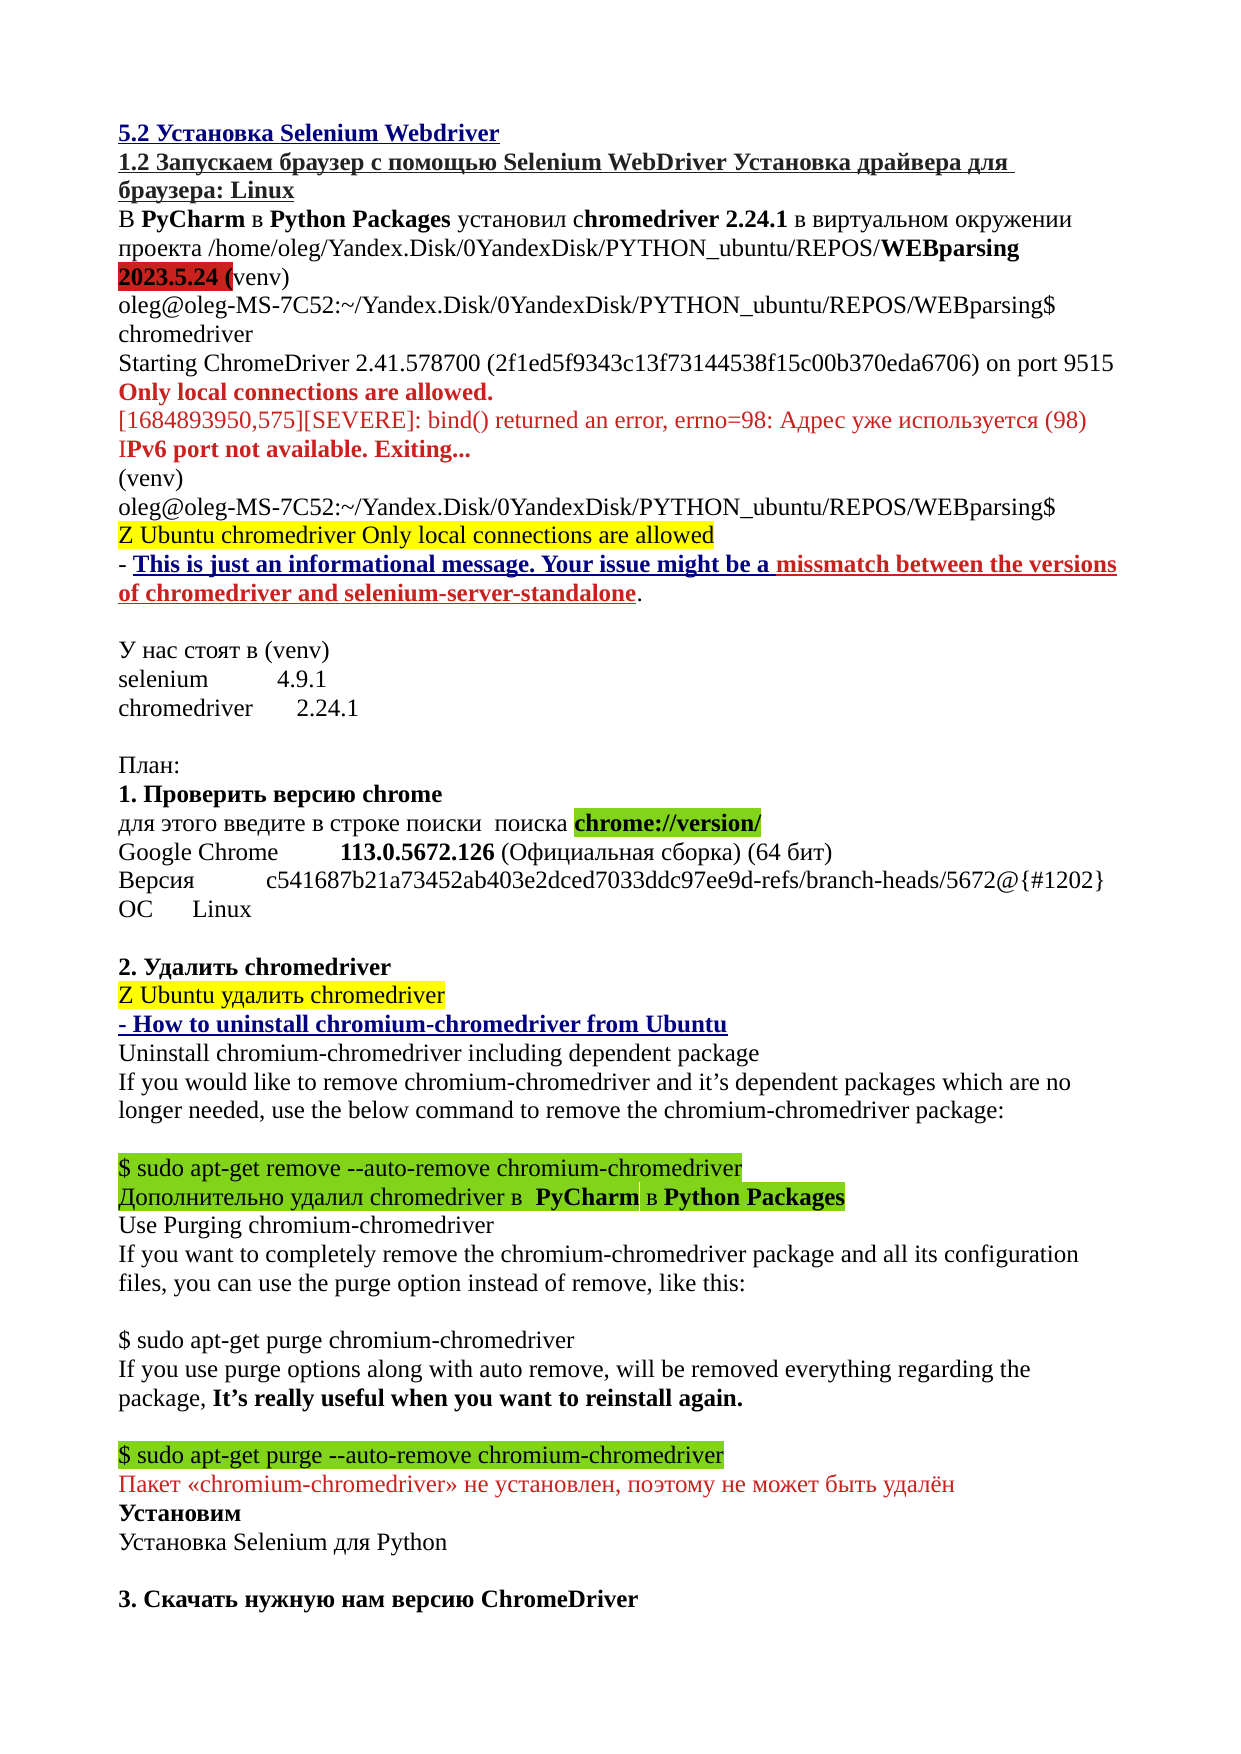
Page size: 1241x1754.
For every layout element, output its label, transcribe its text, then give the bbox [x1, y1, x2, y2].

text $ sudo apt-get purge chromium-chromedriver [118, 1326, 1122, 1354]
text 3. Скачать нужную нам версию ChromeDriver [118, 1584, 1122, 1613]
text Uninstall chromium-chromedriver including dependent package [118, 1038, 1122, 1067]
text 5.2 Установка Selenium Webdriver [118, 118, 1122, 147]
text Z Ubuntu chromedriver Only local connections are allowed [118, 521, 1122, 549]
text для этого введите в строке поиски поиска chrome://version/ [118, 808, 1122, 837]
text IPv6 port not available. Exiting... [118, 434, 1122, 463]
text План: [118, 751, 1122, 779]
text У нас стоят в (venv) [118, 636, 1122, 664]
text (venv) oleg@oleg-MS-7C52:~/Yandex.Disk/0YandexDisk/PYTHON_ubuntu/REPOS/WEBparsing$ [118, 463, 1122, 521]
text 2023.5.24 (venv) oleg@oleg-MS-7C52:~/Yandex.Disk/0YandexDisk/PYTHON_ubuntu/REPOS/WEBparsing$ chromedriver [118, 262, 1122, 348]
text $ sudo apt-get remove --auto-remove chromium-chromedriver [118, 1153, 1122, 1182]
text Google Chrome 113.0.5672.126 (Официальная сборка) (64 бит) [118, 837, 1122, 866]
text - How to uninstall chromium-chromedriver from Ubuntu [118, 1009, 1122, 1038]
text selenium 4.9.1 [118, 664, 1122, 693]
text chromedriver 2.24.1 [118, 693, 1122, 722]
text Only local connections are allowed. [118, 377, 1122, 406]
text [1684893950,575][SEVERE]: bind() returned an error, errno=98: Адрес уже используется (98) [118, 406, 1122, 434]
text Starting ChromeDriver 2.41.578700 (2f1ed5f9343c13f73144538f15c00b370eda6706) on port 9515 [118, 348, 1122, 377]
text В PyCharm в Python Packages установил chromedriver 2.24.1 в виртуальном окружении проекта /home/oleg/Yandex.Disk/0YandexDisk/PYTHON_ubuntu/REPOS/WEBparsing [118, 204, 1122, 262]
text 1.2 Запускаем браузер с помощью Selenium WebDriver Установка драйвера для браузера: Linux [118, 147, 1122, 204]
text Z Ubuntu удалить chromedriver [118, 981, 1122, 1009]
text If you want to completely remove the chromium-chromedriver package and all its configuration files, you can use the purge option instead of remove, like this: [118, 1239, 1122, 1297]
text 1. Проверить версию chrome [118, 779, 1122, 808]
text Установка Selenium для Python [118, 1527, 1122, 1556]
text Установим [118, 1498, 1122, 1527]
text Дополнительно удалил chromedriver в PyCharm в Python Packages [118, 1182, 1122, 1211]
text If you use purge options along with auto remove, will be removed everything regarding the package, It’s really useful when you want to reinstall again. [118, 1354, 1122, 1412]
text Пакет «chromium-chromedriver» не установлен, поэтому не может быть удалён [118, 1469, 1122, 1498]
text 2. Удалить chromedriver [118, 952, 1122, 981]
text $ sudo apt-get purge --auto-remove chromium-chromedriver [118, 1441, 1122, 1469]
text If you would like to remove chromium-chromedriver and it’s dependent packages which are no longer needed, use the below command to remove the chromium-chromedriver package: [118, 1067, 1122, 1124]
text ОС Linux [118, 894, 1122, 923]
text Версия c541687b21a73452ab403e2dced7033ddc97ee9d-refs/branch-heads/5672@{#1202} [118, 866, 1122, 894]
text - This is just an informational message. Your issue might be a missmatch between the versions of chromedriver and selenium-server-standalone. [118, 549, 1122, 607]
text Use Purging chromium-chromedriver [118, 1211, 1122, 1239]
